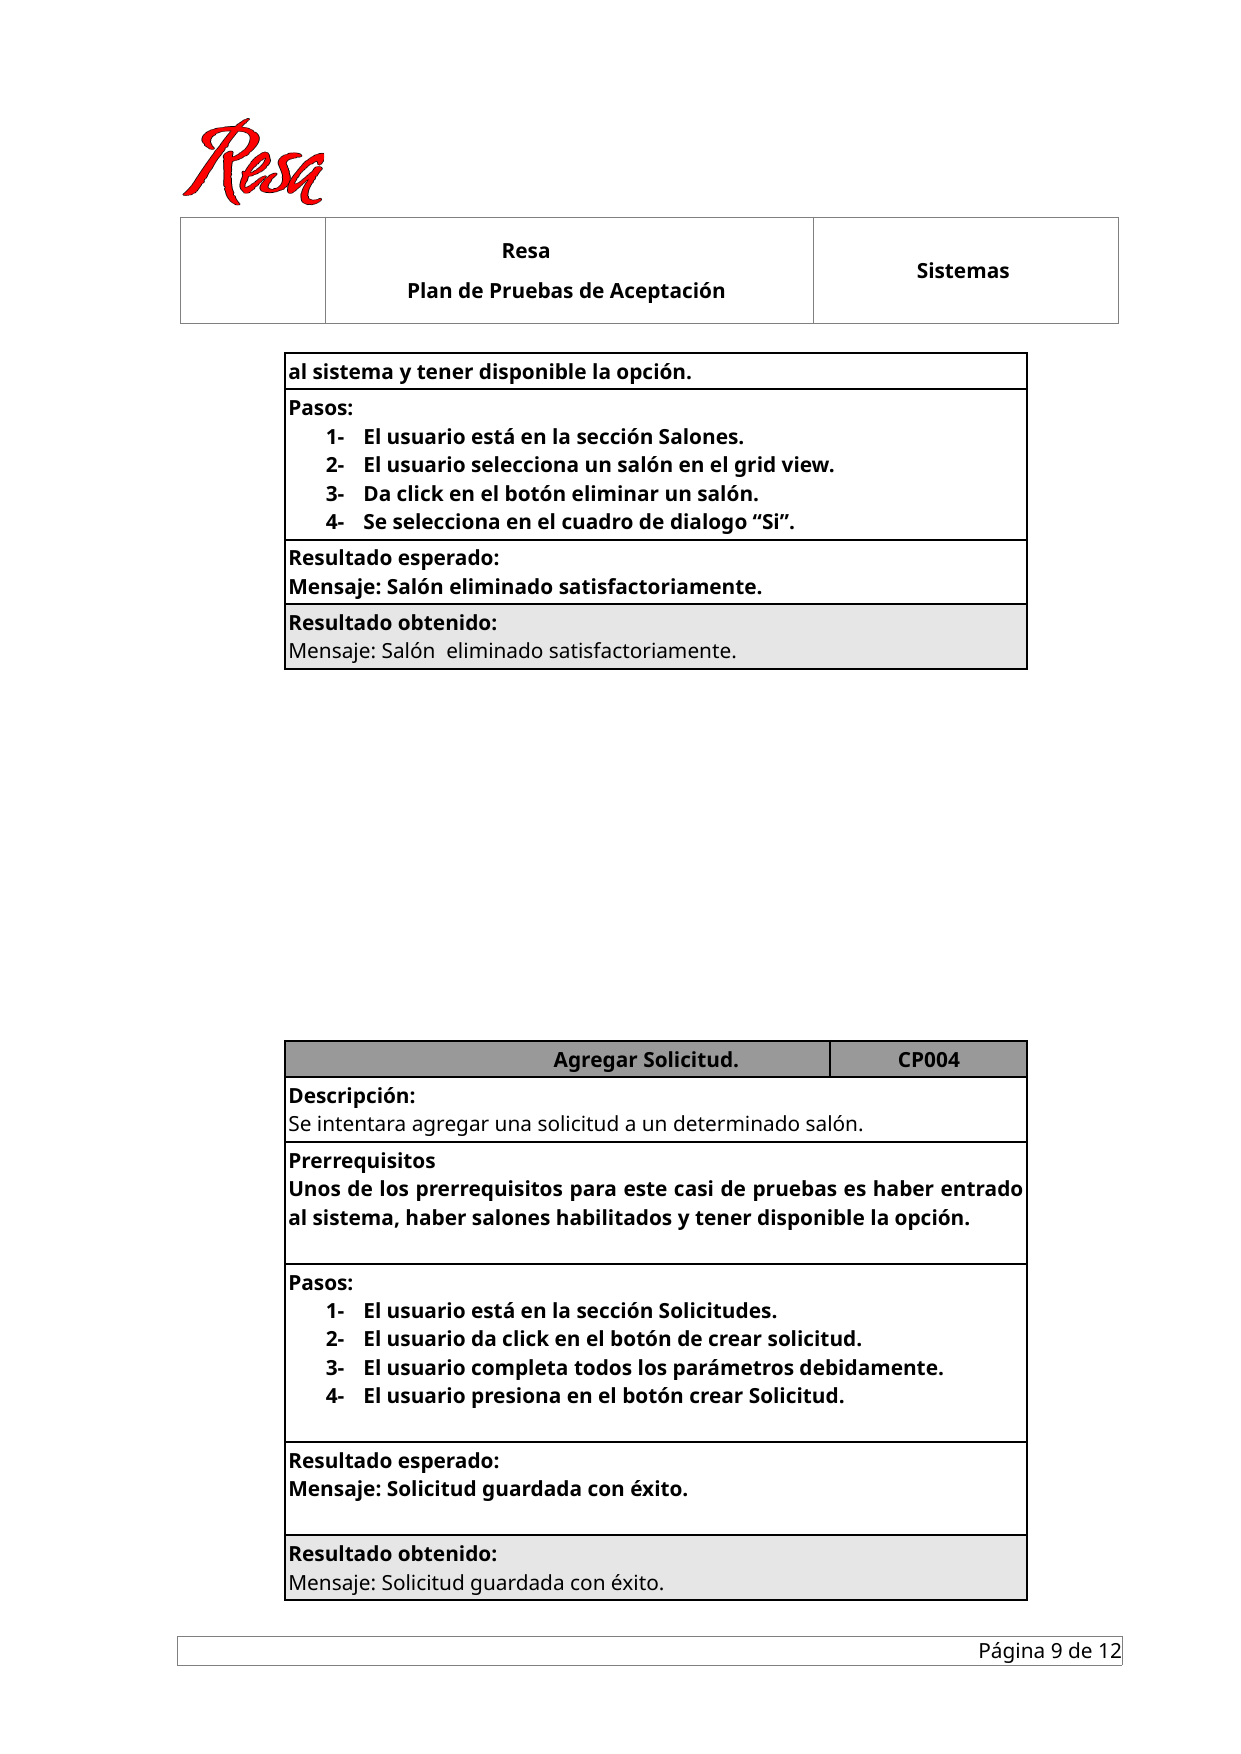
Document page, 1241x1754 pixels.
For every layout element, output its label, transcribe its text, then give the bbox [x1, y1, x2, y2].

table_cell Prerrequisitos Unos de los prerrequisitos para este casi de pruebas es haber entrado al sistema, haber salones habilitados y tener disponible la opción. [286, 1143, 1026, 1263]
table_cell Resultado esperado: Mensaje: Salón eliminado satisfactoriamente. [286, 541, 1026, 603]
table_cell Descripción: Se intentara agregar una solicitud a un determinado salón. [286, 1078, 1026, 1141]
table_cell al sistema y tener disponible la opción. [286, 354, 1026, 388]
table_cell Resultado esperado: Mensaje: Solicitud guardada con éxito. [286, 1443, 1026, 1534]
table_header CP004 [831, 1042, 1026, 1076]
table_cell Pasos: El usuario está en la sección Salones. El usuario selecciona un salón en el grid view. Da click en el botón eliminar un salón. Se selecciona en el cuadro de dialogo “Si”. [286, 390, 1026, 538]
table_cell Resultado obtenido: Mensaje: Salón eliminado satisfactoriamente. [286, 605, 1026, 668]
table_header Agregar Solicitud. [286, 1042, 829, 1076]
table_cell Resultado obtenido: Mensaje: Solicitud guardada con éxito. [286, 1536, 1026, 1599]
table_cell Pasos: El usuario está en la sección Solicitudes. El usuario da click en el botón de crear solicitud. El usuario completa todos los parámetros debidamente. El usuario presiona en el botón crear Solicitud. [286, 1265, 1026, 1441]
